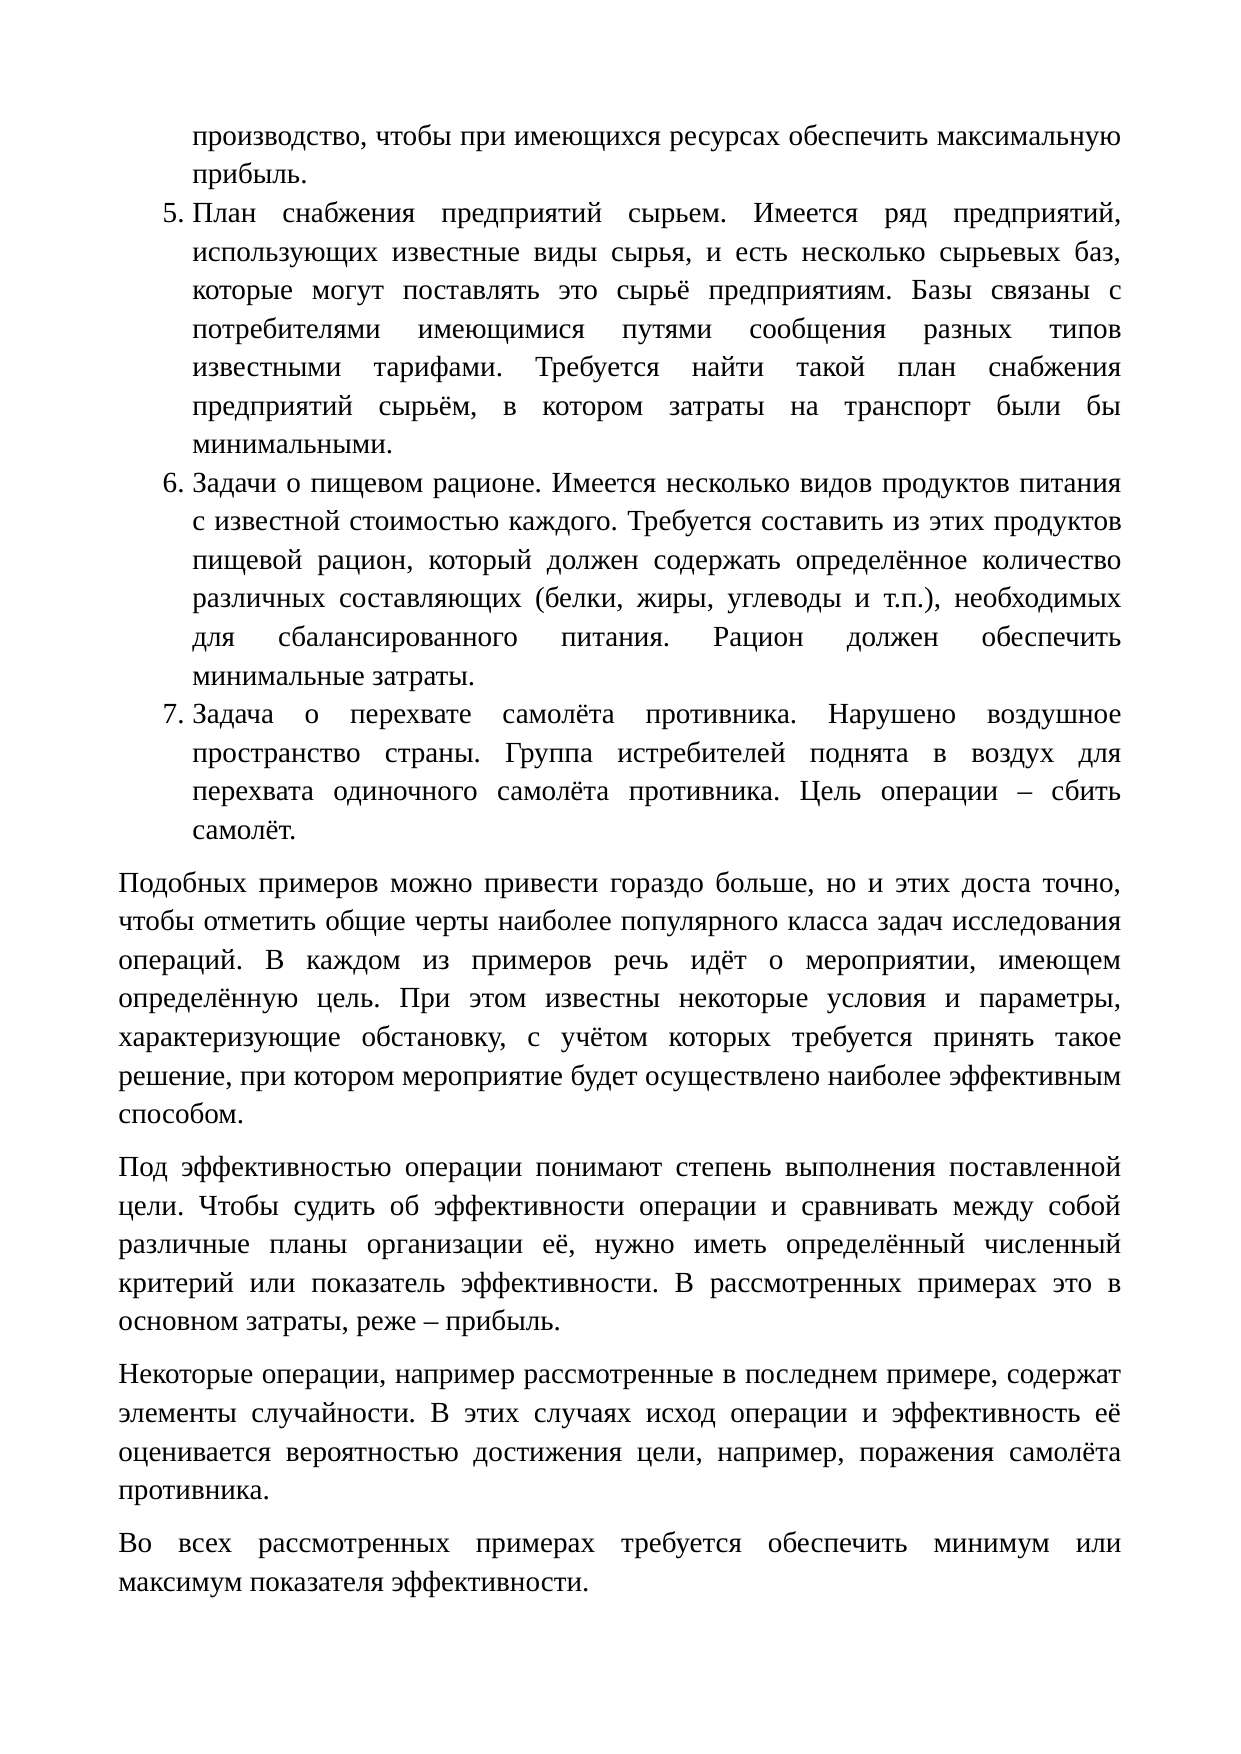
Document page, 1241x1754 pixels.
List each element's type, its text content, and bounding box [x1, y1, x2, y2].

text Некоторые операции, например рассмотренные в последнем примере, содержат элементы случайности. В этих случаях исход операции и эффективность её оценивается вероятностью достижения цели, например, поражения самолёта противника. [118, 1357, 1122, 1506]
text Подобных примеров можно привести гораздо больше, но и этих доста точно, чтобы отметить общие черты наиболее популярного класса задач исследования операций. В каждом из примеров речь идёт о мероприятии, имеющем определённую цель. При этом известны некоторые условия и параметры, характеризующие обстановку, с учётом которых требуется принять такое решение, при котором мероприятие будет осуществлено наиболее эффективным способом. [118, 865, 1122, 1130]
list производство, чтобы при имеющихся ресурсах обеспечить максимальную прибыль. [162, 118, 1122, 190]
text Во всех рассмотренных примерах требуется обеспечить минимум или максимум показателя эффективности. [118, 1525, 1122, 1597]
text Под эффективностью операции понимают степень выполнения поставленной цели. Чтобы судить об эффективности операции и сравнивать между собой различные планы организации её, нужно иметь определённый численный критерий или показатель эффективности. В рассмотренных примерах это в основном затраты, реже – прибыль. [118, 1149, 1122, 1337]
list План снабжения предприятий сырьем. Имеется ряд предприятий, использующих известные виды сырья, и есть несколько сырьевых баз, которые могут поставлять это сырьё предприятиям. Базы связаны с потребителями имеющимися путями сообщения разных типов известными тарифами. Требуется найти такой план снабжения предприятий сырьём, в котором затраты на транспорт были бы минимальными. [162, 195, 1122, 460]
list Задачи о пищевом рационе. Имеется несколько видов продуктов питания с известной стоимостью каждого. Требуется составить из этих продуктов пищевой рацион, который должен содержать определённое количество различных составляющих (белки, жиры, углеводы и т.п.), необходимых для сбалансированного питания. Рацион должен обеспечить минимальные затраты. [162, 465, 1122, 691]
list Задача о перехвате самолёта противника. Нарушено воздушное пространство страны. Группа истребителей поднята в воздух для перехвата одиночного самолёта противника. Цель операции – сбить самолёт. [162, 696, 1122, 845]
